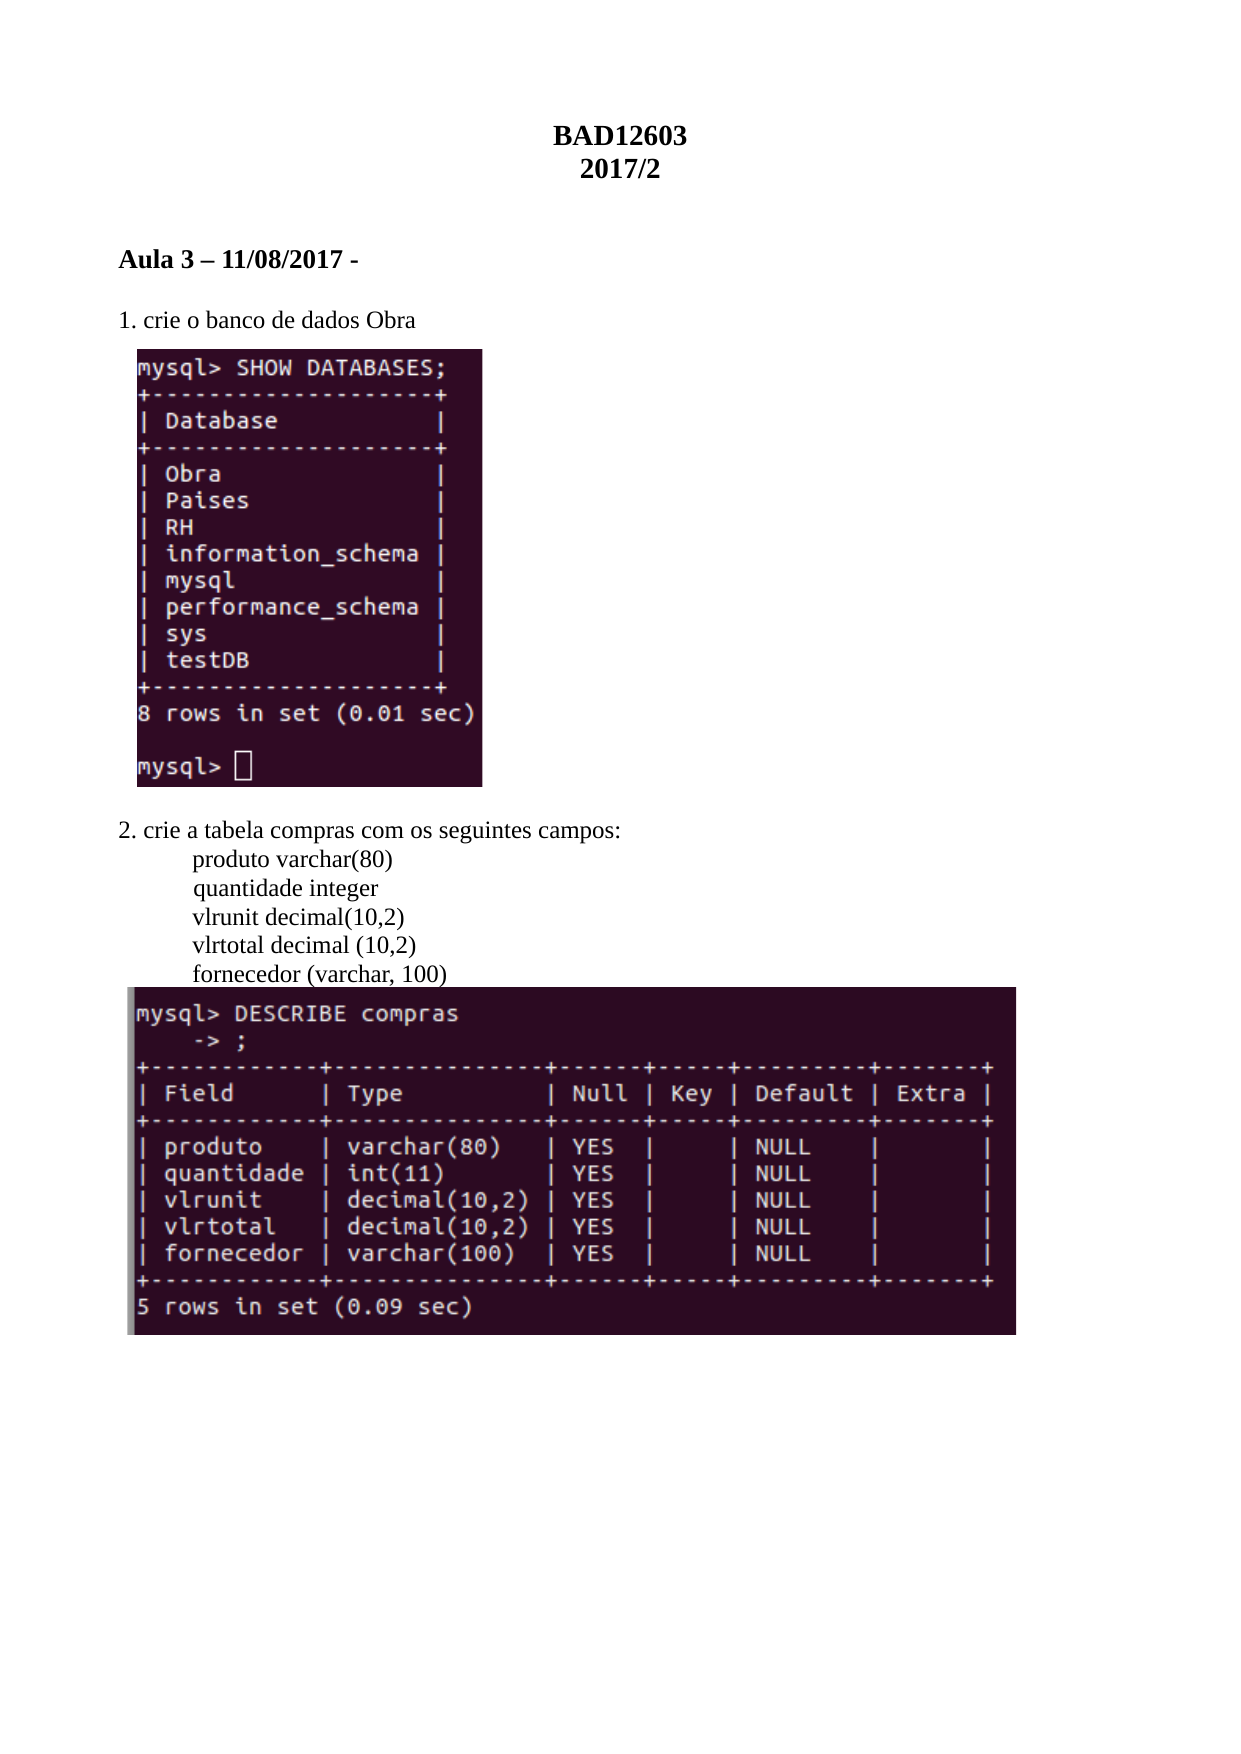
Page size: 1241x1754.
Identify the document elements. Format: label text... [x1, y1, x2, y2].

text 2. crie a tabela compras com os seguintes campos: [118, 815, 1122, 844]
text fornecedor (varchar, 100) [118, 959, 1122, 988]
picture [127, 987, 1017, 1335]
text BAD12603 [118, 118, 1122, 152]
text vlrunit decimal(10,2) [118, 902, 1122, 930]
text quantidade integer [118, 873, 1122, 902]
text produto varchar(80) [118, 844, 1122, 873]
text 2017/2 [118, 152, 1122, 185]
picture [137, 349, 483, 787]
text Aula 3 – 11/08/2017 - [118, 243, 1122, 274]
text vlrtotal decimal (10,2) [118, 930, 1122, 959]
text 1. crie o banco de dados Obra [118, 305, 1122, 334]
